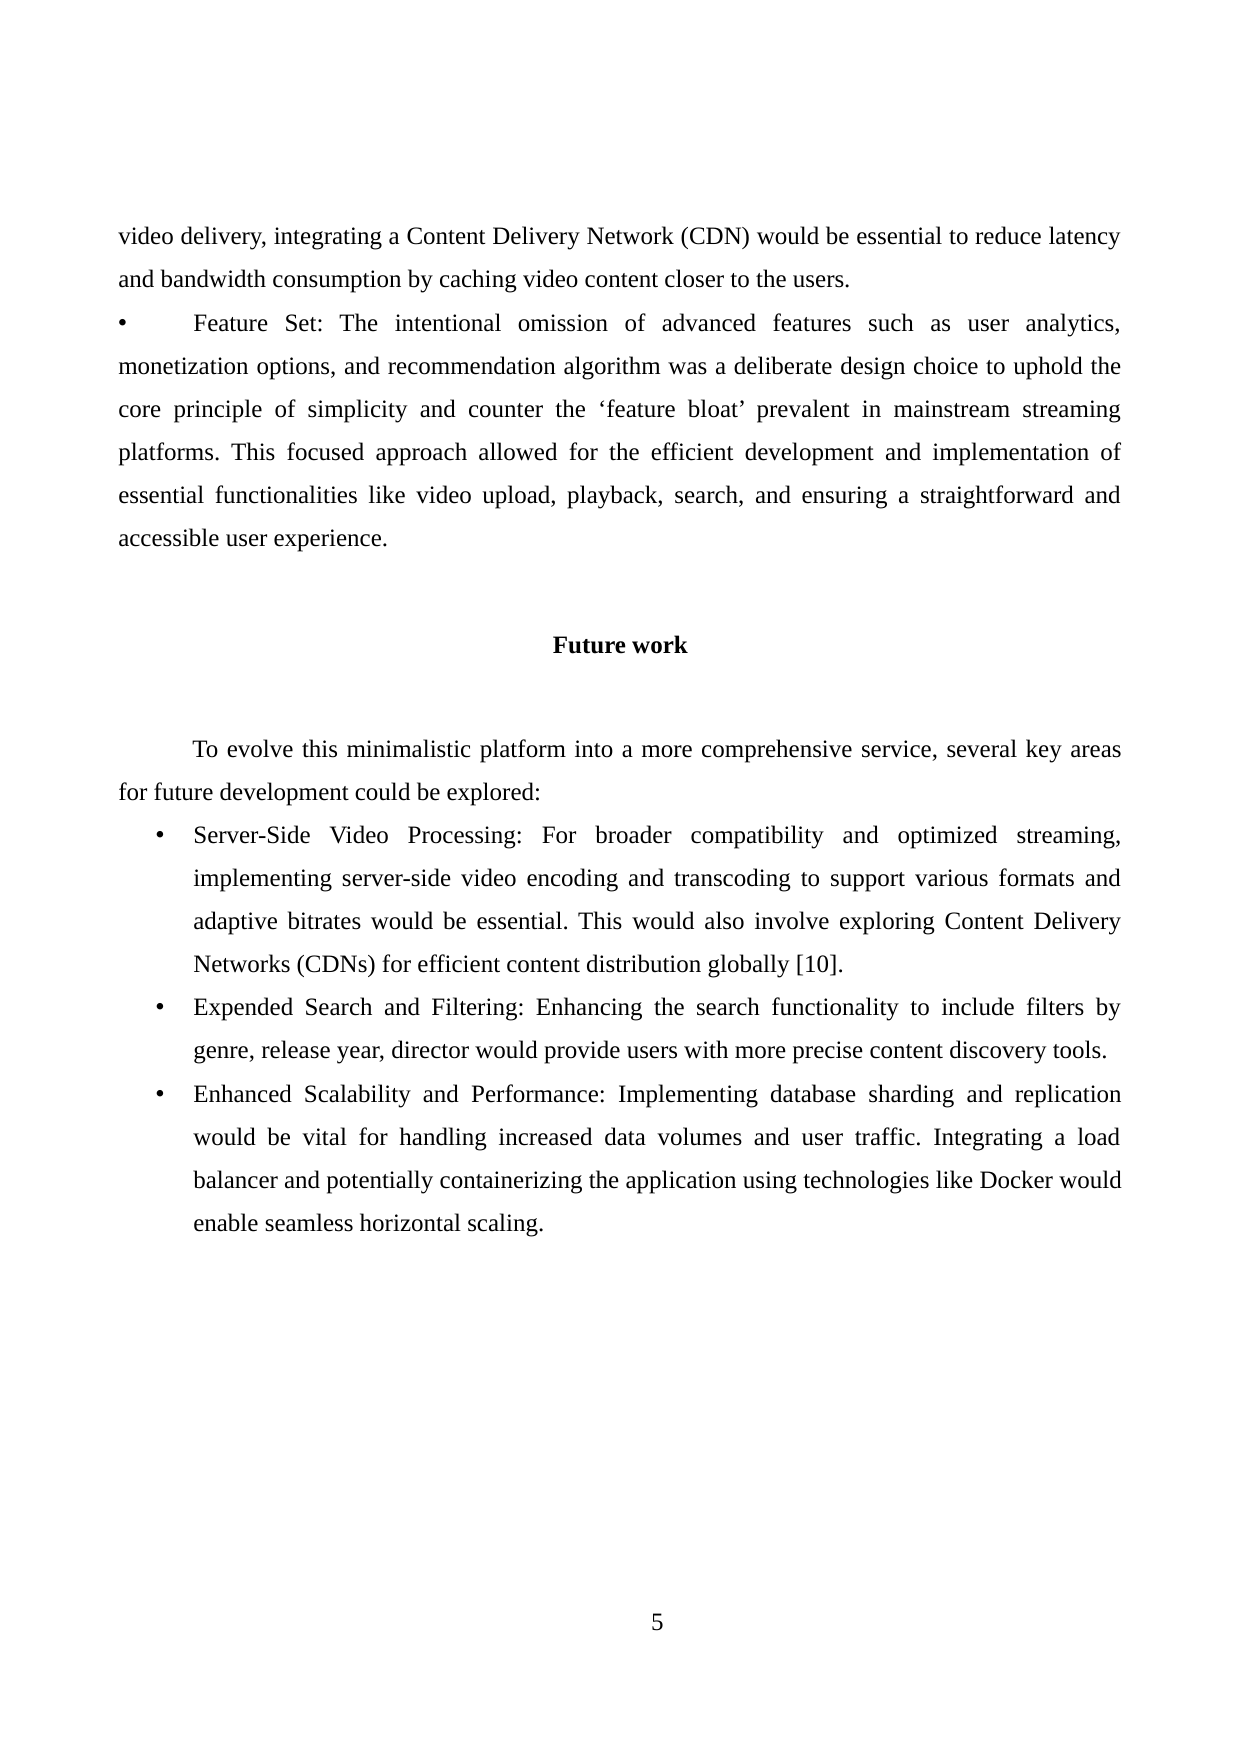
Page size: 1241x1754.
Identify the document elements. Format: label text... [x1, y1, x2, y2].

list Feature Set: The intentional omission of advanced features such as user analytics, monetization options, and recommendation algorithm was a deliberate design choice to uphold the core principle of simplicity and counter the ‘feature bloat’ prevalent in mainstream streaming platforms. This focused approach allowed for the efficient development and implementation of essential functionalities like video upload, playback, search, and ensuring a straightforward and accessible user experience. [118, 308, 1122, 552]
list Enhanced Scalability and Performance: Implementing database sharding and replication would be vital for handling increased data volumes and user traffic. Integrating a load balancer and potentially containerizing the application using technologies like Docker would enable seamless horizontal scaling. [156, 1079, 1122, 1237]
subtitle Future work [118, 630, 1122, 659]
list Expended Search and Filtering: Enhancing the search functionality to include filters by genre, release year, director would provide users with more precise content discovery tools. [156, 992, 1122, 1064]
list Server-Side Video Processing: For broader compatibility and optimized streaming, implementing server-side video encoding and transcoding to support various formats and adaptive bitrates would be essential. This would also involve exploring Content Delivery Networks (CDNs) for efficient content distribution globally [10]. [156, 820, 1122, 978]
list video delivery, integrating a Content Delivery Network (CDN) would be essential to reduce latency and bandwidth consumption by caching video content closer to the users. [118, 221, 1122, 293]
text To evolve this minimalistic platform into a more comprehensive service, several key areas for future development could be explored: [118, 734, 1122, 806]
